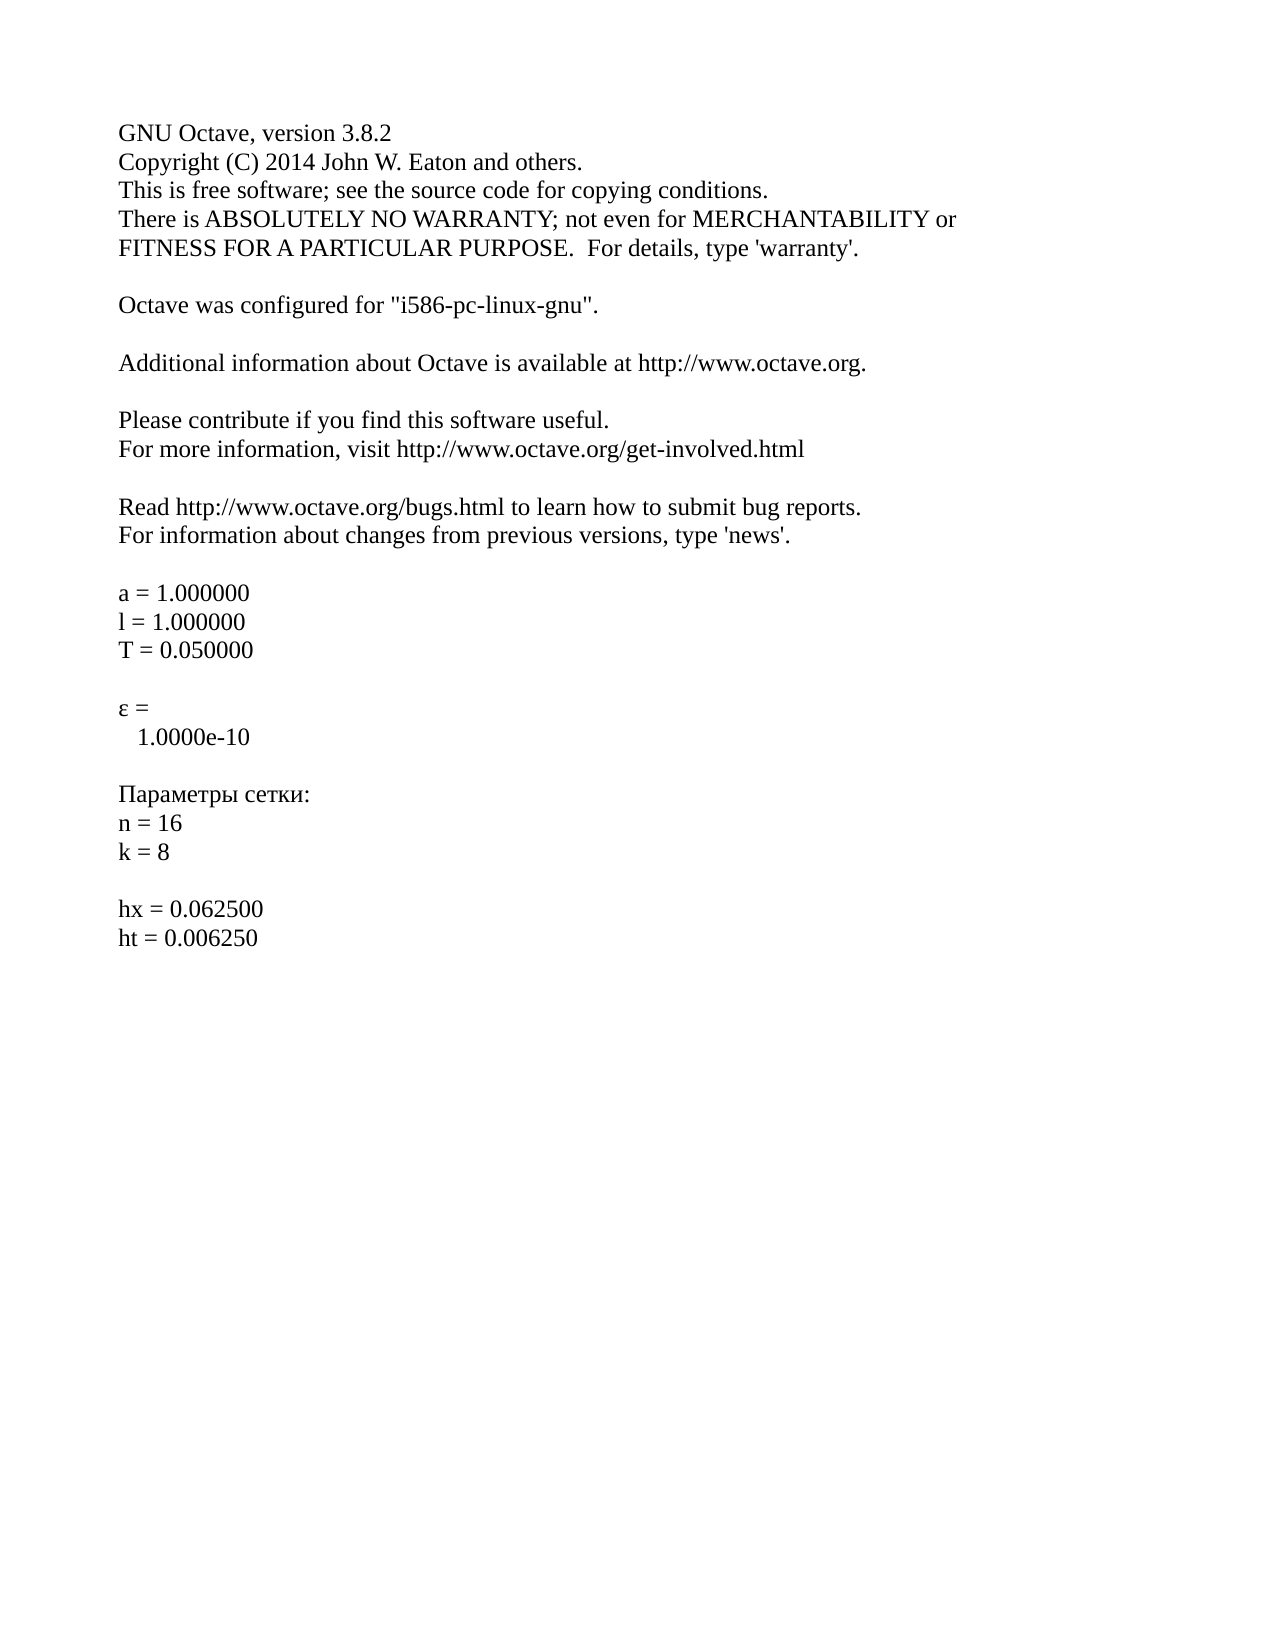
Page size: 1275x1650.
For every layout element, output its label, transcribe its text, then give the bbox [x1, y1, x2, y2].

text k = 8 [118, 837, 1157, 866]
text Параметры сетки: [118, 779, 1157, 808]
text ε = [118, 693, 1157, 722]
text hx = 0.062500 [118, 894, 1157, 923]
text There is ABSOLUTELY NO WARRANTY; not even for MERCHANTABILITY or [118, 204, 1157, 233]
text Additional information about Octave is available at http://www.octave.org. [118, 348, 1157, 377]
text GNU Octave, version 3.8.2 [118, 118, 1157, 147]
text For more information, visit http://www.octave.org/get-involved.html [118, 434, 1157, 463]
text ht = 0.006250 [118, 923, 1157, 952]
text Copyright (C) 2014 John W. Eaton and others. [118, 147, 1157, 176]
text Octave was configured for "i586-pc-linux-gnu". [118, 291, 1157, 319]
text Please contribute if you find this software useful. [118, 406, 1157, 434]
text l = 1.000000 [118, 607, 1157, 636]
text T = 0.050000 [118, 636, 1157, 664]
text a = 1.000000 [118, 578, 1157, 607]
text This is free software; see the source code for copying conditions. [118, 176, 1157, 204]
text Read http://www.octave.org/bugs.html to learn how to submit bug reports. [118, 492, 1157, 521]
text FITNESS FOR A PARTICULAR PURPOSE. For details, type 'warranty'. [118, 233, 1157, 262]
text For information about changes from previous versions, type 'news'. [118, 521, 1157, 549]
text 1.0000e-10 [118, 722, 1157, 751]
text n = 16 [118, 808, 1157, 837]
